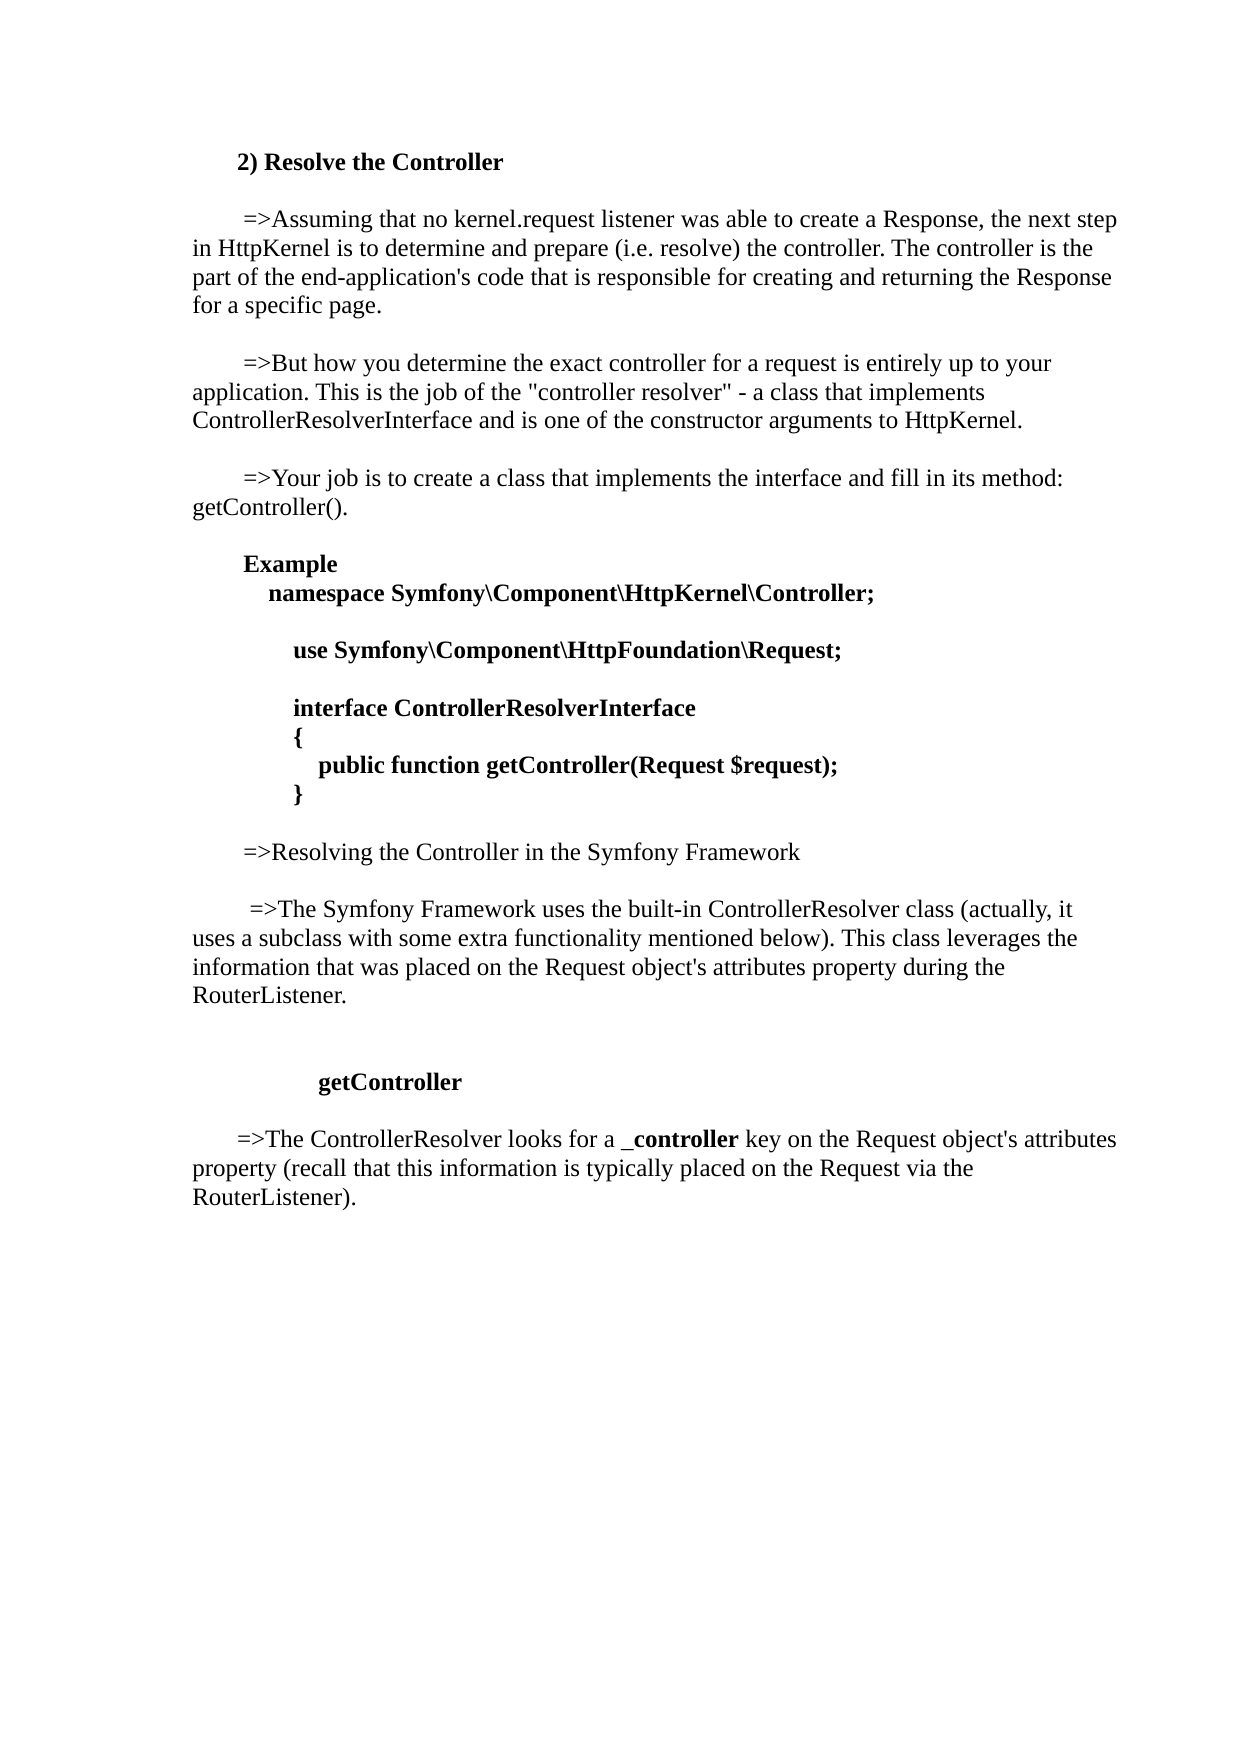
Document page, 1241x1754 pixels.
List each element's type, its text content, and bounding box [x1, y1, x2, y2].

text =>The Symfony Framework uses the built-in ControllerResolver class (actually, it uses a subclass with some extra functionality mentioned below). This class leverages the information that was placed on the Request object's attributes property during the RouterListener. [118, 894, 1122, 1009]
text use Symfony\Component\HttpFoundation\Request; [118, 636, 1122, 664]
text { [118, 722, 1122, 751]
text =>Assuming that no kernel.request listener was able to create a Response, the next step in HttpKernel is to determine and prepare (i.e. resolve) the controller. The controller is the part of the end-application's code that is responsible for creating and returning the Response for a specific page. [118, 204, 1122, 319]
text getController [118, 1067, 1122, 1096]
text namespace Symfony\Component\HttpKernel\Controller; [118, 578, 1122, 607]
text } [118, 779, 1122, 808]
text =>The ControllerResolver looks for a _controller key on the Request object's attributes property (recall that this information is typically placed on the Request via the RouterListener). [118, 1124, 1122, 1211]
text Example [118, 549, 1122, 578]
text public function getController(Request $request); [118, 751, 1122, 779]
text =>Resolving the Controller in the Symfony Framework [118, 837, 1122, 866]
text interface ControllerResolverInterface [118, 693, 1122, 722]
text 2) Resolve the Controller [118, 147, 1122, 176]
text =>Your job is to create a class that implements the interface and fill in its method: getController(). [118, 463, 1122, 521]
text =>But how you determine the exact controller for a request is entirely up to your application. This is the job of the "controller resolver" - a class that implements ControllerResolverInterface and is one of the constructor arguments to HttpKernel. [118, 348, 1122, 434]
